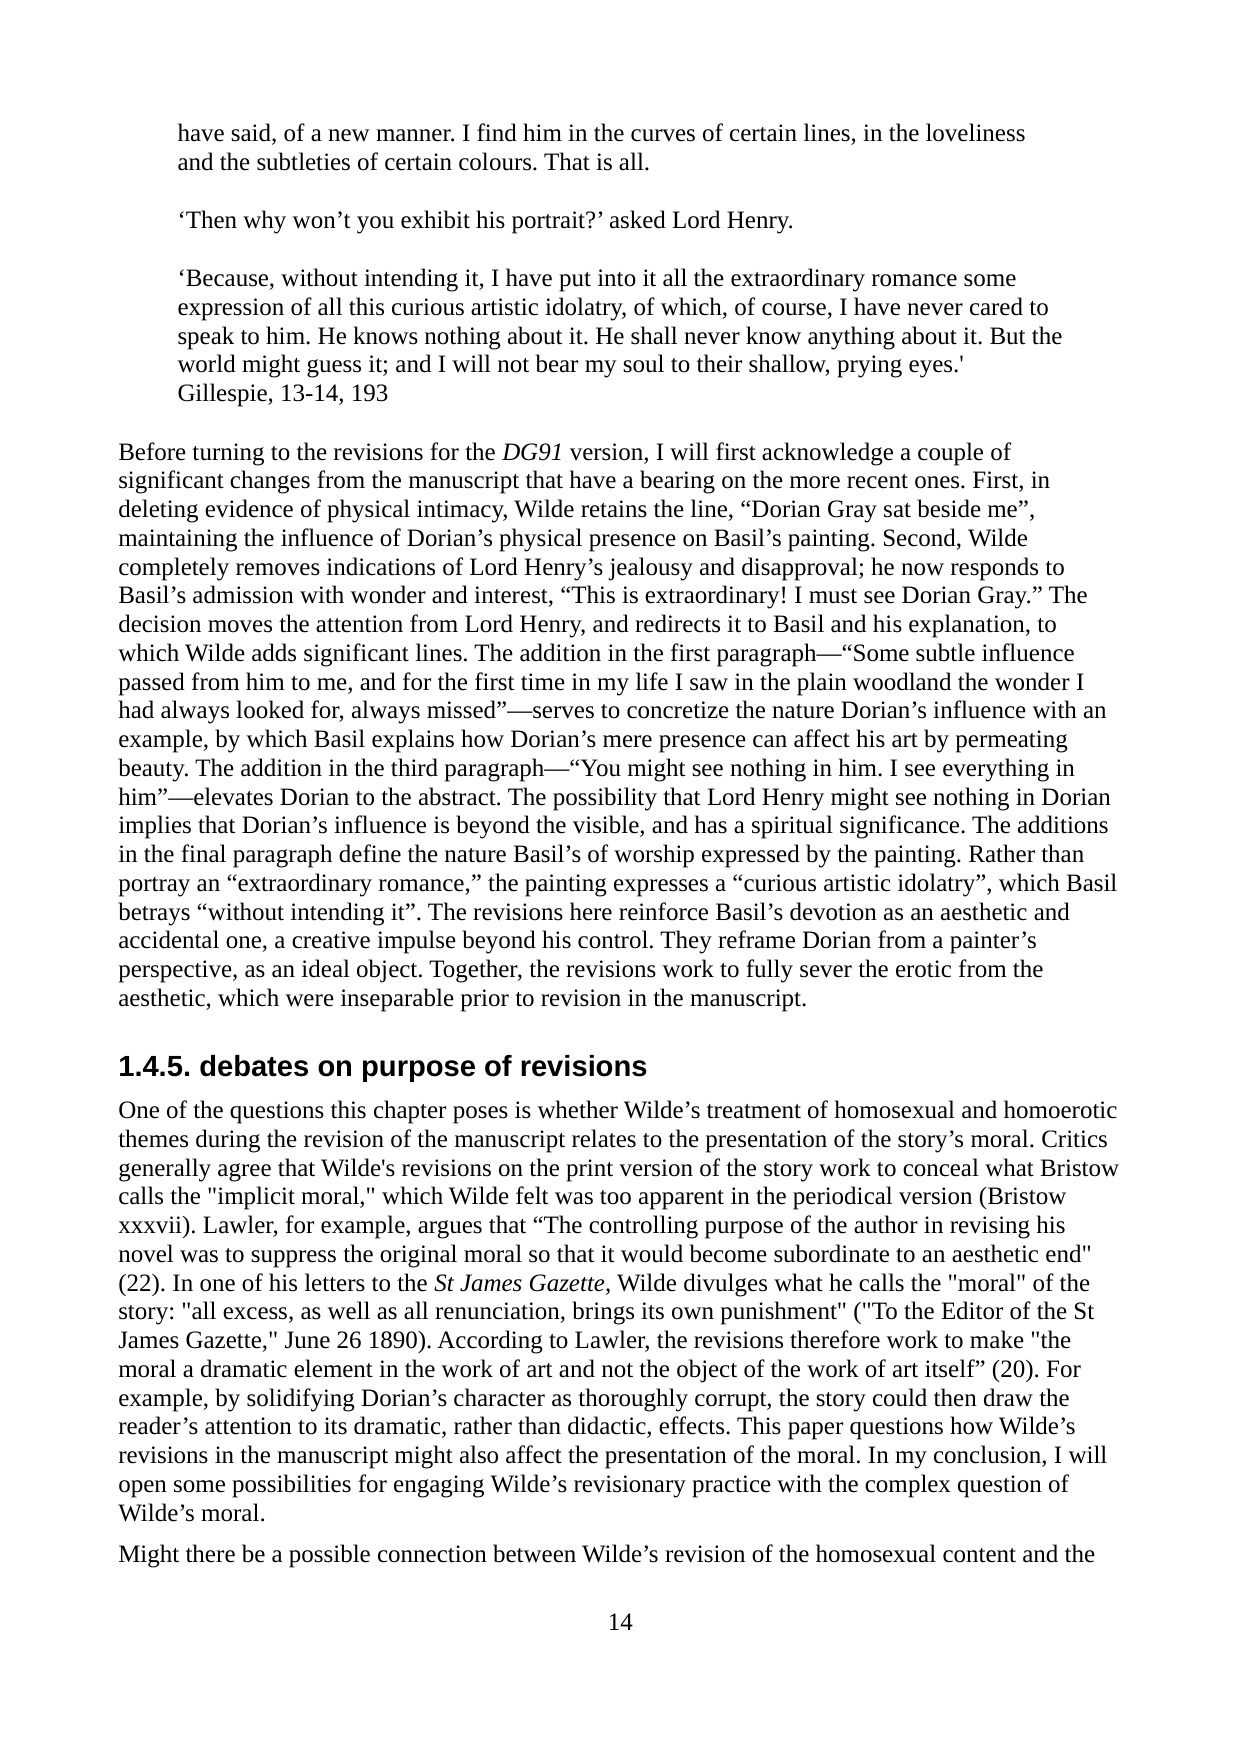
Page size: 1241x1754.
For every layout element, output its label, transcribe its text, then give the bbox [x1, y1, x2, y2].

text ‘Then why won’t you exhibit his portrait?’ asked Lord Henry. [177, 205, 1063, 234]
text One of the questions this chapter poses is whether Wilde’s treatment of homosexual and homoerotic themes during the revision of the manuscript relates to the presentation of the story’s moral. Critics generally agree that Wilde's revisions on the print version of the story work to conceal what Bristow calls the "implicit moral," which Wilde felt was too apparent in the periodical version (Bristow xxxvii). Lawler, for example, argues that “The controlling purpose of the author in revising his novel was to suppress the original moral so that it would become subordinate to an aesthetic end" (22). In one of his letters to the St James Gazette, Wilde divulges what he calls the "moral" of the story: "all excess, as well as all renunciation, brings its own punishment" ("To the Editor of the St James Gazette," June 26 1890). According to Lawler, the revisions therefore work to make "the moral a dramatic element in the work of art and not the object of the work of art itself” (20). For example, by solidifying Dorian’s character as thoroughly corrupt, the story could then draw the reader’s attention to its dramatic, rather than didactic, effects. This paper questions how Wilde’s revisions in the manuscript might also affect the presentation of the moral. In my conclusion, I will open some possibilities for engaging Wilde’s revisionary practice with the complex question of Wilde’s moral. [118, 1095, 1122, 1526]
text have said, of a new manner. I find him in the curves of certain lines, in the loveliness and the subtleties of certain colours. That is all. [177, 118, 1063, 176]
text Might there be a possible connection between Wilde’s revision of the homosexual content and the [118, 1539, 1122, 1568]
text Before turning to the revisions for the DG91 version, I will first acknowledge a couple of significant changes from the manuscript that have a bearing on the more recent ones. First, in deleting evidence of physical intimacy, Wilde retains the line, “Dorian Gray sat beside me”, maintaining the influence of Dorian’s physical presence on Basil’s painting. Second, Wilde completely removes indications of Lord Henry’s jealousy and disapproval; he now responds to Basil’s admission with wonder and interest, “This is extraordinary! I must see Dorian Gray.” The decision moves the attention from Lord Henry, and redirects it to Basil and his explanation, to which Wilde adds significant lines. The addition in the first paragraph—“Some subtle influence passed from him to me, and for the first time in my life I saw in the plain woodland the wonder I had always looked for, always missed”—serves to concretize the nature Dorian’s influence with an example, by which Basil explains how Dorian’s mere presence can affect his art by permeating beauty. The addition in the third paragraph—“You might see nothing in him. I see everything in him”—elevates Dorian to the abstract. The possibility that Lord Henry might see nothing in Dorian implies that Dorian’s influence is beyond the visible, and has a spiritual significance. The additions in the final paragraph define the nature Basil’s of worship expressed by the painting. Rather than portray an “extraordinary romance,” the painting expresses a “curious artistic idolatry”, which Basil betrays “without intending it”. The revisions here reinforce Basil’s devotion as an aesthetic and accidental one, a creative impulse beyond his control. They reframe Dorian from a painter’s perspective, as an ideal object. Together, the revisions work to fully sever the erotic from the aesthetic, which were inseparable prior to revision in the manuscript. [118, 437, 1122, 1012]
text ‘Because, without intending it, I have put into it all the extraordinary romance some expression of all this curious artistic idolatry, of which, of course, I have never cared to speak to him. He knows nothing about it. He shall never know anything about it. But the world might guess it; and I will not bear my soul to their shallow, prying eyes.' Gillespie, 13-14, 193 [177, 263, 1063, 407]
subtitle debates on purpose of revisions [118, 1049, 1122, 1083]
